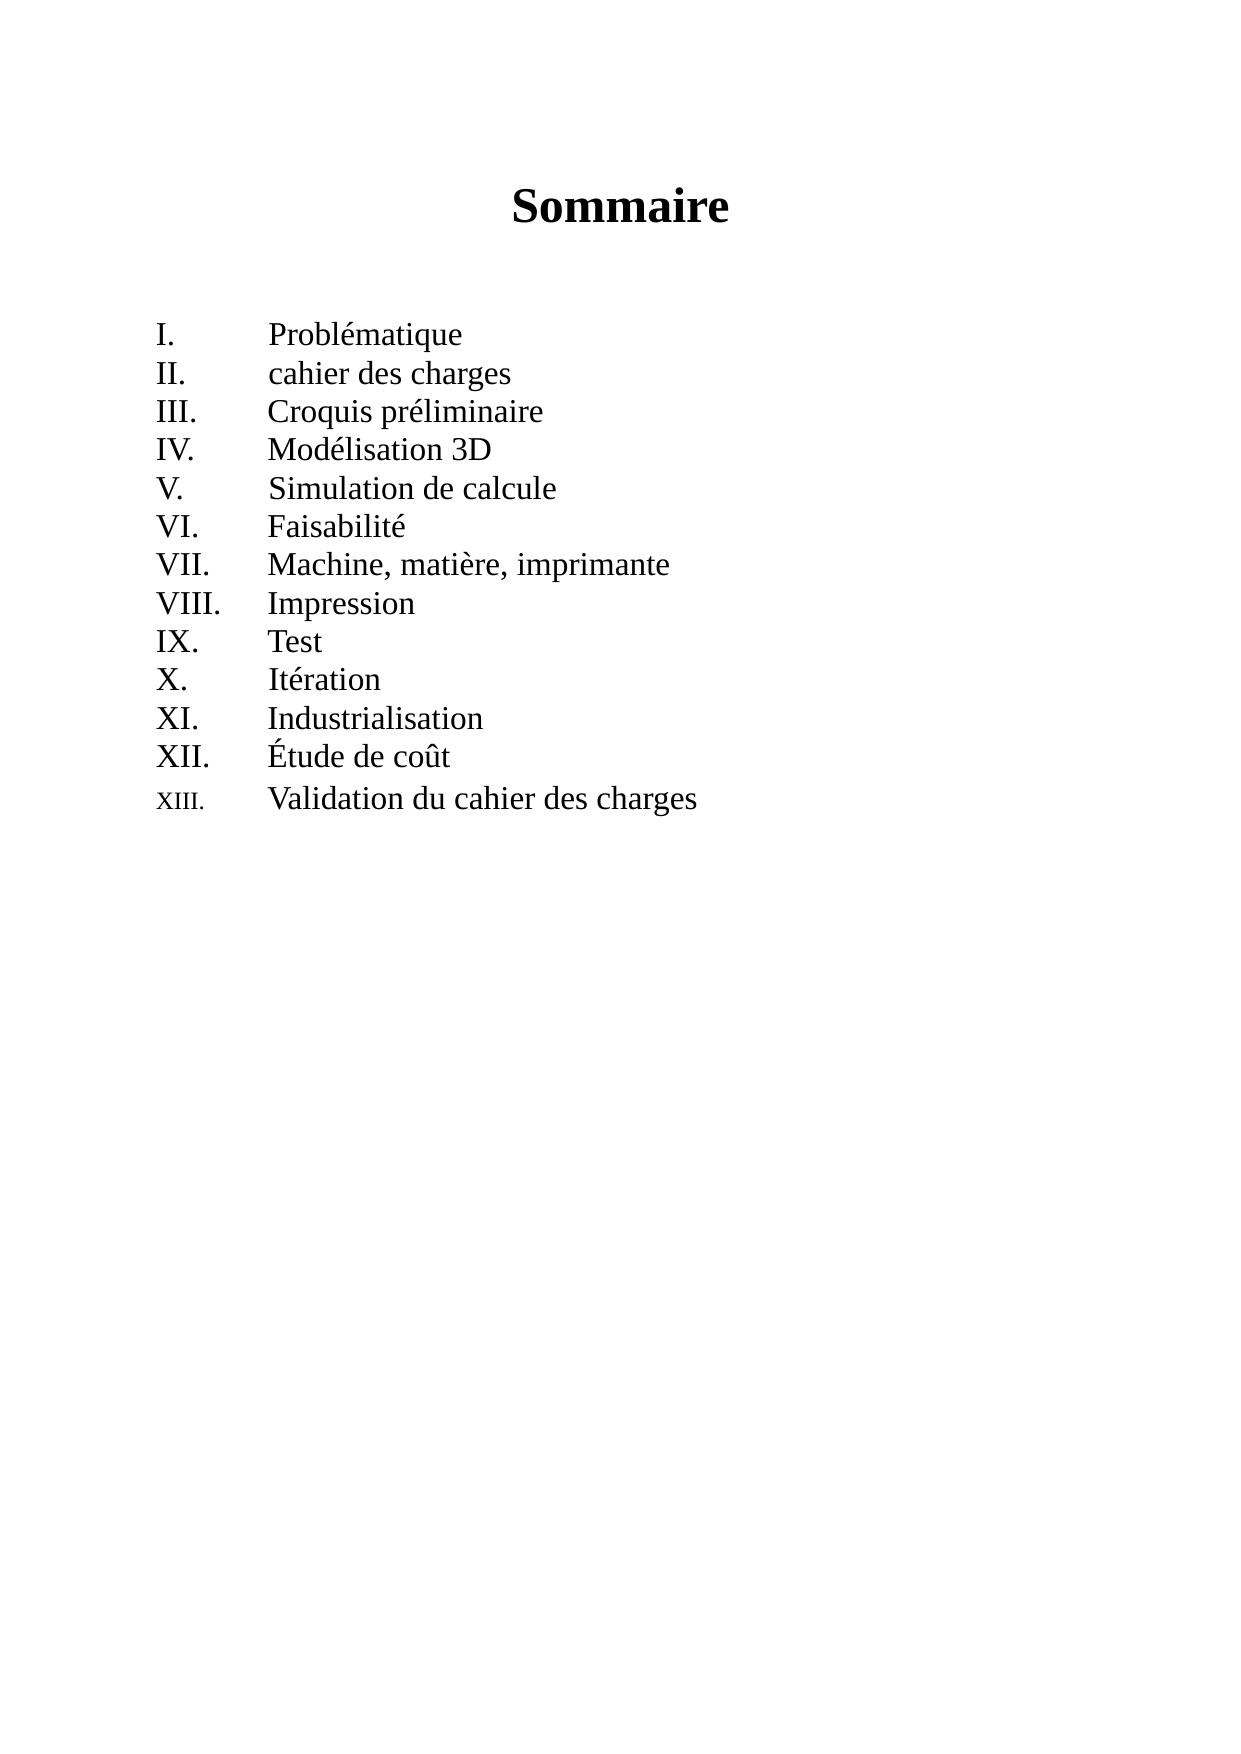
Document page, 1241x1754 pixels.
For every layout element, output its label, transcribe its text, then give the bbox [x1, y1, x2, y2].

list Simulation de calcule [156, 468, 1122, 506]
list Croquis préliminaire [156, 391, 1122, 429]
list Problématique [156, 314, 1122, 353]
list Étude de coût [156, 736, 1122, 774]
list cahier des charges [156, 353, 1122, 391]
list Validation du cahier des charges [156, 774, 1122, 818]
text Sommaire [118, 176, 1122, 233]
list Modélisation 3D [156, 429, 1122, 468]
list Machine, matière, imprimante [156, 544, 1122, 583]
list Impression [156, 583, 1122, 621]
list Itération [156, 659, 1122, 698]
list Faisabilité [156, 506, 1122, 544]
list Test [156, 621, 1122, 659]
list Industrialisation [156, 698, 1122, 736]
